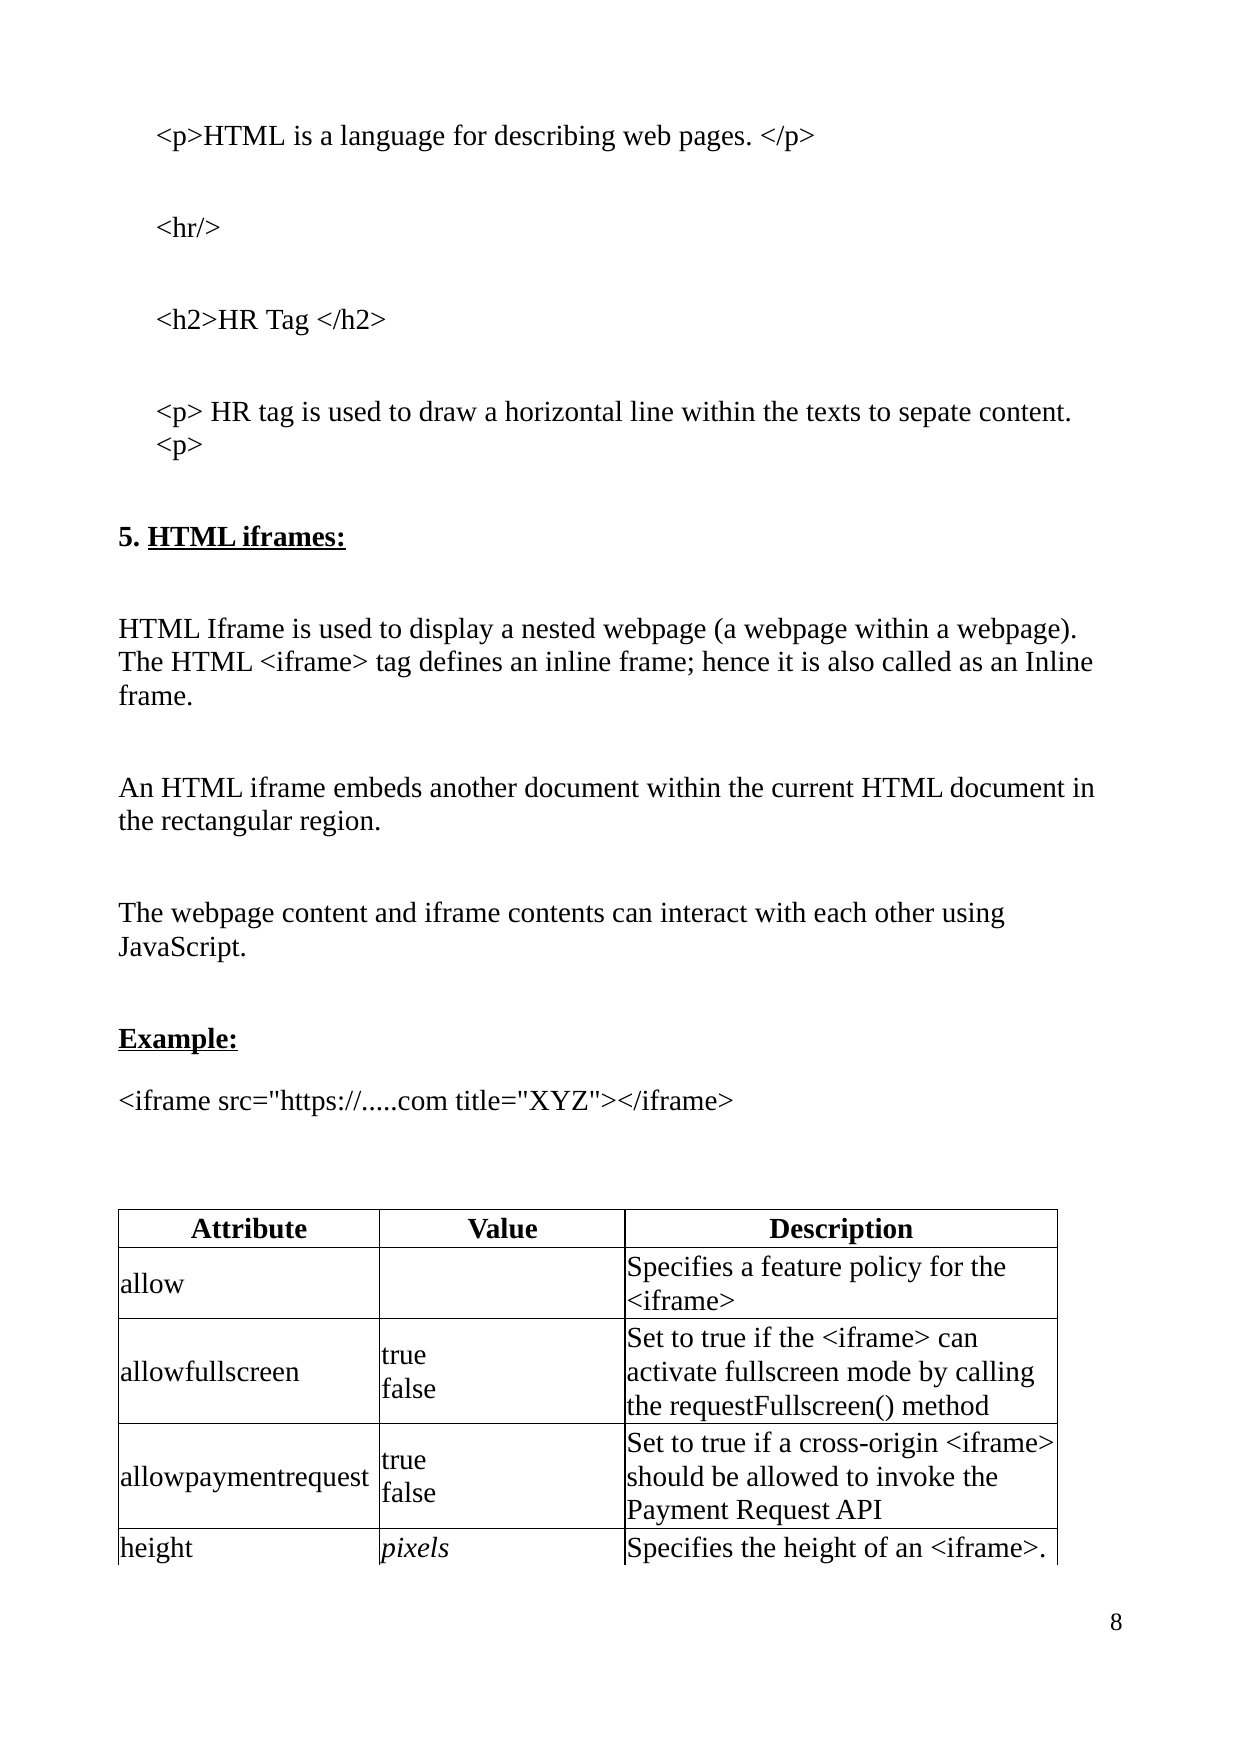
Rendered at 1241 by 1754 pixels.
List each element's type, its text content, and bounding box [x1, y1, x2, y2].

table_cell Specifies a feature policy for the <iframe> [626, 1248, 1057, 1318]
text 5. HTML iframes: [118, 519, 1122, 553]
table_header Attribute [119, 1210, 379, 1247]
text An HTML iframe embeds another document within the current HTML document in the rectangular region. [118, 770, 1122, 837]
table_cell allowfullscreen [119, 1319, 379, 1423]
text HTML Iframe is used to display a nested webpage (a webpage within a webpage). The HTML <iframe> tag defines an inline frame; hence it is also called as an Inline frame. [118, 611, 1122, 712]
text <h2>HR Tag </h2> [156, 302, 1122, 335]
table_cell height [119, 1529, 379, 1565]
table_cell Set to true if the <iframe> can activate fullscreen mode by calling the requestFullscreen() method [626, 1319, 1057, 1423]
text Example: [118, 1021, 1122, 1054]
table_cell Specifies the height of an <iframe>. [626, 1529, 1057, 1565]
text <iframe src="https://.....com title="XYZ"></iframe> [118, 1083, 1122, 1117]
text <hr/> [156, 210, 1122, 243]
table_cell [380, 1248, 624, 1318]
text <p>HTML is a language for describing web pages. </p> [156, 118, 1122, 152]
table_header Description [626, 1210, 1057, 1247]
table_cell pixels [380, 1529, 624, 1565]
table_cell true false [380, 1424, 624, 1527]
table_cell Set to true if a cross-origin <iframe> should be allowed to invoke the Payment Request API [626, 1424, 1057, 1527]
text <p> HR tag is used to draw a horizontal line within the texts to sepate content. <p> [156, 394, 1122, 461]
table_cell allowpaymentrequest [119, 1424, 379, 1527]
table_cell allow [119, 1248, 379, 1318]
table_cell true false [380, 1319, 624, 1423]
table_header Value [380, 1210, 624, 1247]
text The webpage content and iframe contents can interact with each other using JavaScript. [118, 895, 1122, 962]
